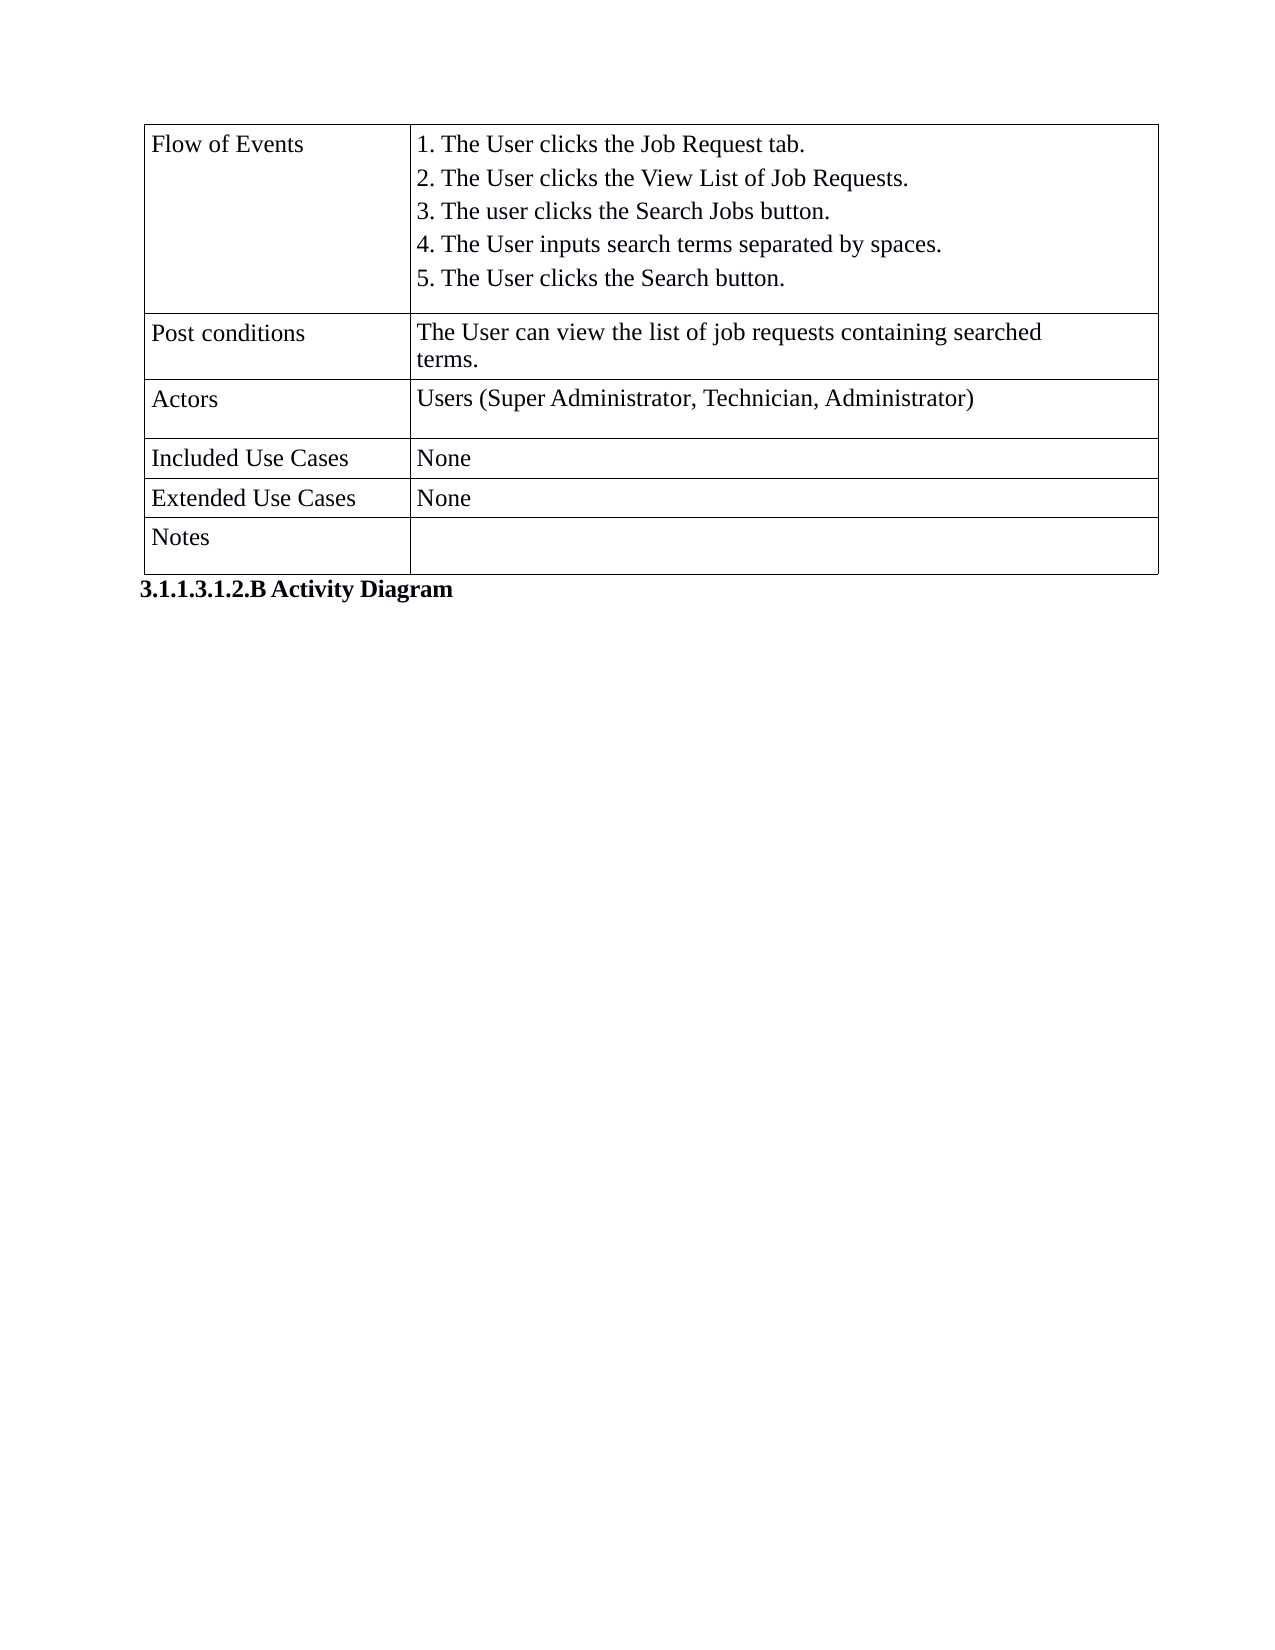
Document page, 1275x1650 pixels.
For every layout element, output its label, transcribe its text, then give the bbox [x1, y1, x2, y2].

table_cell Included Use Cases [145, 439, 410, 477]
text 3.1.1.3.1.2.B Activity Diagram [139, 574, 1096, 603]
table_cell Actors [145, 380, 410, 438]
table_cell Extended Use Cases [145, 479, 410, 517]
table_cell The User can view the list of job requests containing searched terms. [411, 314, 1158, 378]
table_cell Notes [145, 518, 410, 574]
table_cell [411, 518, 1158, 574]
table_cell None [411, 479, 1158, 517]
table_cell Post conditions [145, 314, 410, 378]
table_cell Users (Super Administrator, Technician, Administrator) [411, 380, 1158, 438]
table_cell None [411, 439, 1158, 477]
table_cell Flow of Events [145, 125, 410, 313]
table_cell 1. The User clicks the Job Request tab. 2. The User clicks the View List of Job Requests. 3. The user clicks the Search Jobs button. 4. The User inputs search terms separated by spaces. 5. The User clicks the Search button. [411, 125, 1158, 313]
